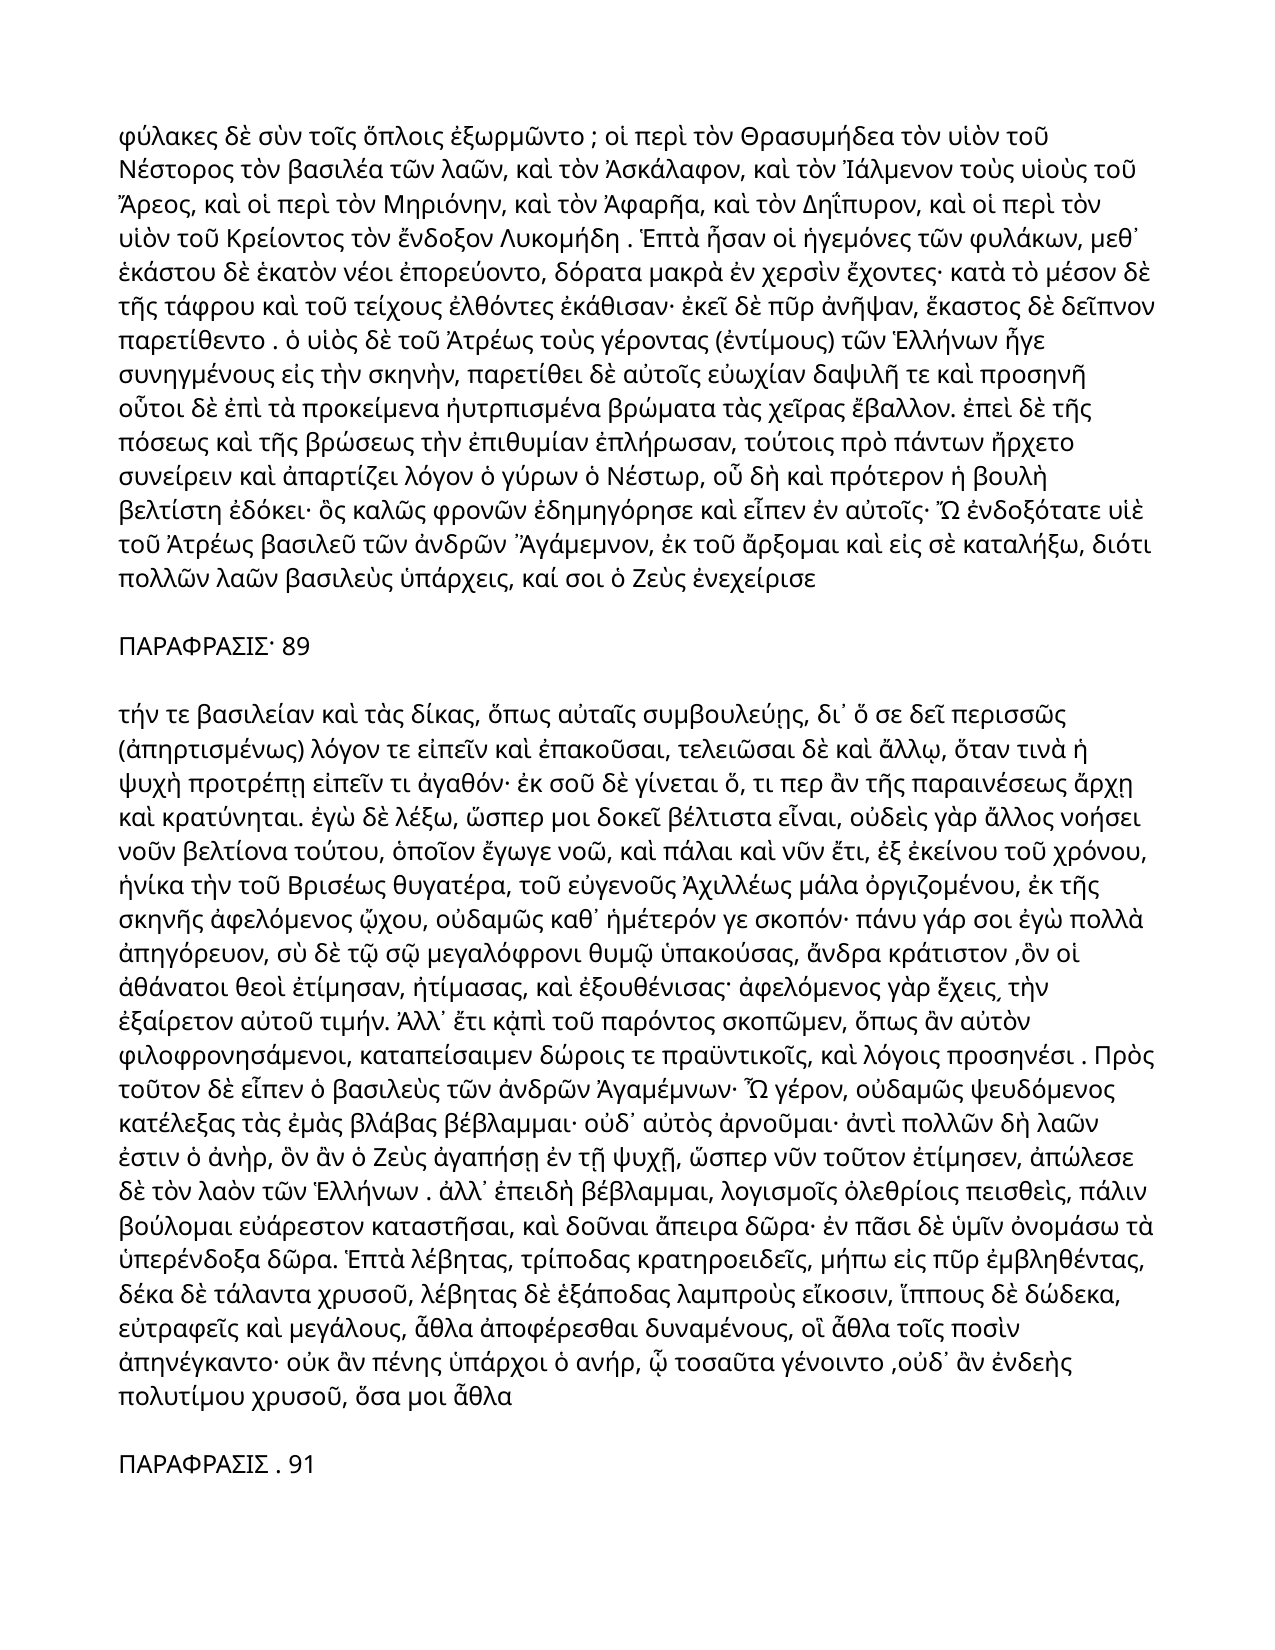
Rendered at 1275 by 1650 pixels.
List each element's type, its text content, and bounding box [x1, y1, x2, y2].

text ΠΑΡΑΦΡΑΣΙΣ· 89 [118, 629, 1157, 663]
text φύλακες δὲ σὺν τοῖς ὅπλοις ἐξωρμῶντο ; οἱ περὶ τὸν Θρασυμήδεα τὸν υἱὸν τοῦ Νέστορος τὸν βασιλέα τῶν λαῶν, καὶ τὸν Ἀσκάλαφον, καὶ τὸν Ἰάλμενον τοὺς υἱοὺς τοῦ Ἄρεος, καὶ οἱ περὶ τὸν Μηριόνην, καὶ τὸν Ἀφαρῆα, καὶ τὸν Δηΐπυρον, καὶ οἱ περὶ τὸν υἱὸν τοῦ Κρείοντος τὸν ἔνδοξον Λυκομήδη . Ἑπτὰ ἦσαν οἱ ἡγεμόνες τῶν φυλάκων, μεθ᾿ ἑκάστου δὲ ἑκατὸν νέοι ἐπορεύοντο, δόρατα μακρὰ ἐν χερσὶν ἔχοντες· κατὰ τὸ μέσον δὲ τῆς τάφρου καὶ τοῦ τείχους ἐλθόντες ἐκάθισαν· ἐκεῖ δὲ πῦρ ἀνῆψαν, ἕκαστος δὲ δεῖπνον παρετίθεντο . ὁ υἱὸς δὲ τοῦ Ἀτρέως τοὺς γέροντας (ἐντίμους) τῶν Ἑλλήνων ἦγε συνηγμένους εἰς τὴν σκηνὴν, παρετίθει δὲ αὐτοῖς εὐωχίαν δαψιλῆ τε καὶ προσηνῆ οὗτοι δὲ ἐπὶ τὰ προκείμενα ἠυτρπισμένα βρώματα τὰς χεῖρας ἔβαλλον. ἐπεὶ δὲ τῆς πόσεως καὶ τῆς βρώσεως τὴν ἐπιθυμίαν ἐπλήρωσαν, τούτοις πρὸ πάντων ἤρχετο συνείρειν καὶ ἀπαρτίζει λόγον ὁ γύρων ὁ Νέστωρ, οὗ δὴ καὶ πρότερον ἡ βουλὴ βελτίστη ἐδόκει· ὃς καλῶς φρονῶν ἐδημηγόρησε καὶ εἶπεν ἐν αὐτοῖς· Ὤ ἐνδοξότατε υἱὲ τοῦ Ἀτρέως βασιλεῦ τῶν ἀνδρῶν ᾿Ἀγάμεμνον, ἐκ τοῦ ἄρξομαι καὶ εἰς σὲ καταλήξω, διότι πολλῶν λαῶν βασιλεὺς ὑπάρχεις, καί σοι ὁ Ζεὺς ἐνεχείρισε [118, 118, 1157, 595]
text τήν τε βασιλείαν καὶ τὰς δίκας, ὅπως αὐταῖς συμβουλεύῃς, δι᾿ ὅ σε δεῖ περισσῶς (ἀπηρτισμένως) λόγον τε εἰπεῖν καὶ ἐπακοῦσαι, τελειῶσαι δὲ καὶ ἄλλῳ, ὅταν τινὰ ἡ ψυχὴ προτρέπῃ εἰπεῖν τι ἀγαθόν· ἐκ σοῦ δὲ γίνεται ὅ, τι περ ἂν τῆς παραινέσεως ἄρχῃ καὶ κρατύνηται. ἐγὼ δὲ λέξω, ὥσπερ μοι δοκεῖ βέλτιστα εἶναι, οὐδεὶς γὰρ ἄλλος νοήσει νοῦν βελτίονα τούτου, ὁποῖον ἔγωγε νοῶ, καὶ πάλαι καὶ νῦν ἔτι, ἐξ ἐκείνου τοῦ χρόνου, ἡνίκα τὴν τοῦ Βρισέως θυγατέρα, τοῦ εὐγενοῦς Ἀχιλλέως μάλα ὀργιζομένου, ἐκ τῆς σκηνῆς ἀφελόμενος ᾤχου, οὐδαμῶς καθ᾿ ἡμέτερόν γε σκοπόν· πάνυ γάρ σοι ἐγὼ πολλὰ ἀπηγόρευον, σὺ δὲ τῷ σῷ μεγαλόφρονι θυμῷ ὑπακούσας, ἄνδρα κράτιστον ,ὃν οἱ ἀθάνατοι θεοὶ ἐτίμησαν, ἠτίμασας, καὶ ἐξουθένισας· ἀφελόμενος γὰρ ἔχεις͵ τὴν ἐξαίρετον αὐτοῦ τιμήν. Ἀλλ᾽ ἔτι κᾀπὶ τοῦ παρόντος σκοπῶμεν, ὅπως ἂν αὐτὸν φιλοφρονησάμενοι, καταπείσαιμεν δώροις τε πραϋντικοῖς, καὶ λόγοις προσηνέσι . Πρὸς τοῦτον δὲ εἶπεν ὁ βασιλεὺς τῶν ἀνδρῶν Ἀγαμέμνων· Ὦ γέρον, οὐδαμῶς ψευδόμενος κατέλεξας τὰς ἐμὰς βλάβας βέβλαμμαι· οὐδ᾽ αὐτὸς ἀρνοῦμαι· ἀντὶ πολλῶν δὴ λαῶν ἐστιν ὁ ἀνὴρ, ὃν ἂν ὁ Ζεὺς ἀγαπήσῃ ἐν τῇ ψυχῇ, ὥσπερ νῦν τοῦτον ἐτίμησεν, ἀπώλεσε δὲ τὸν λαὸν τῶν Ἑλλήνων . ἀλλ᾽ ἐπειδὴ βέβλαμμαι, λογισμοῖς ὀλεθρίοις πεισθεὶς, πάλιν βούλομαι εὐάρεστον καταστῆσαι, καὶ δοῦναι ἄπειρα δῶρα· ἐν πᾶσι δὲ ὑμῖν ὀνομάσω τὰ ὑπερένδοξα δῶρα. Ἑπτὰ λέβητας, τρίποδας κρατηροειδεῖς, μήπω εἰς πῦρ ἐμβληθέντας, δέκα δὲ τάλαντα χρυσοῦ, λέβητας δὲ ἑξάποδας λαμπροὺς εἴκοσιν, ἵππους δὲ δώδεκα, εὐτραφεῖς καὶ μεγάλους, ἆθλα ἀποφέρεσθαι δυναμένους, οἳ ἆθλα τοῖς ποσὶν ἀπηνέγκαντο· οὐκ ἂν πένης ὑπάρχοι ὁ ανήρ, ᾧ τοσαῦτα γένοιντο ,οὐδ᾽ ἂν ἐνδεὴς πολυτίμου χρυσοῦ, ὅσα μοι ἆθλα [118, 697, 1157, 1412]
text ΠΑΡΑΦΡΑΣΙΣ . 91 [118, 1447, 1157, 1481]
